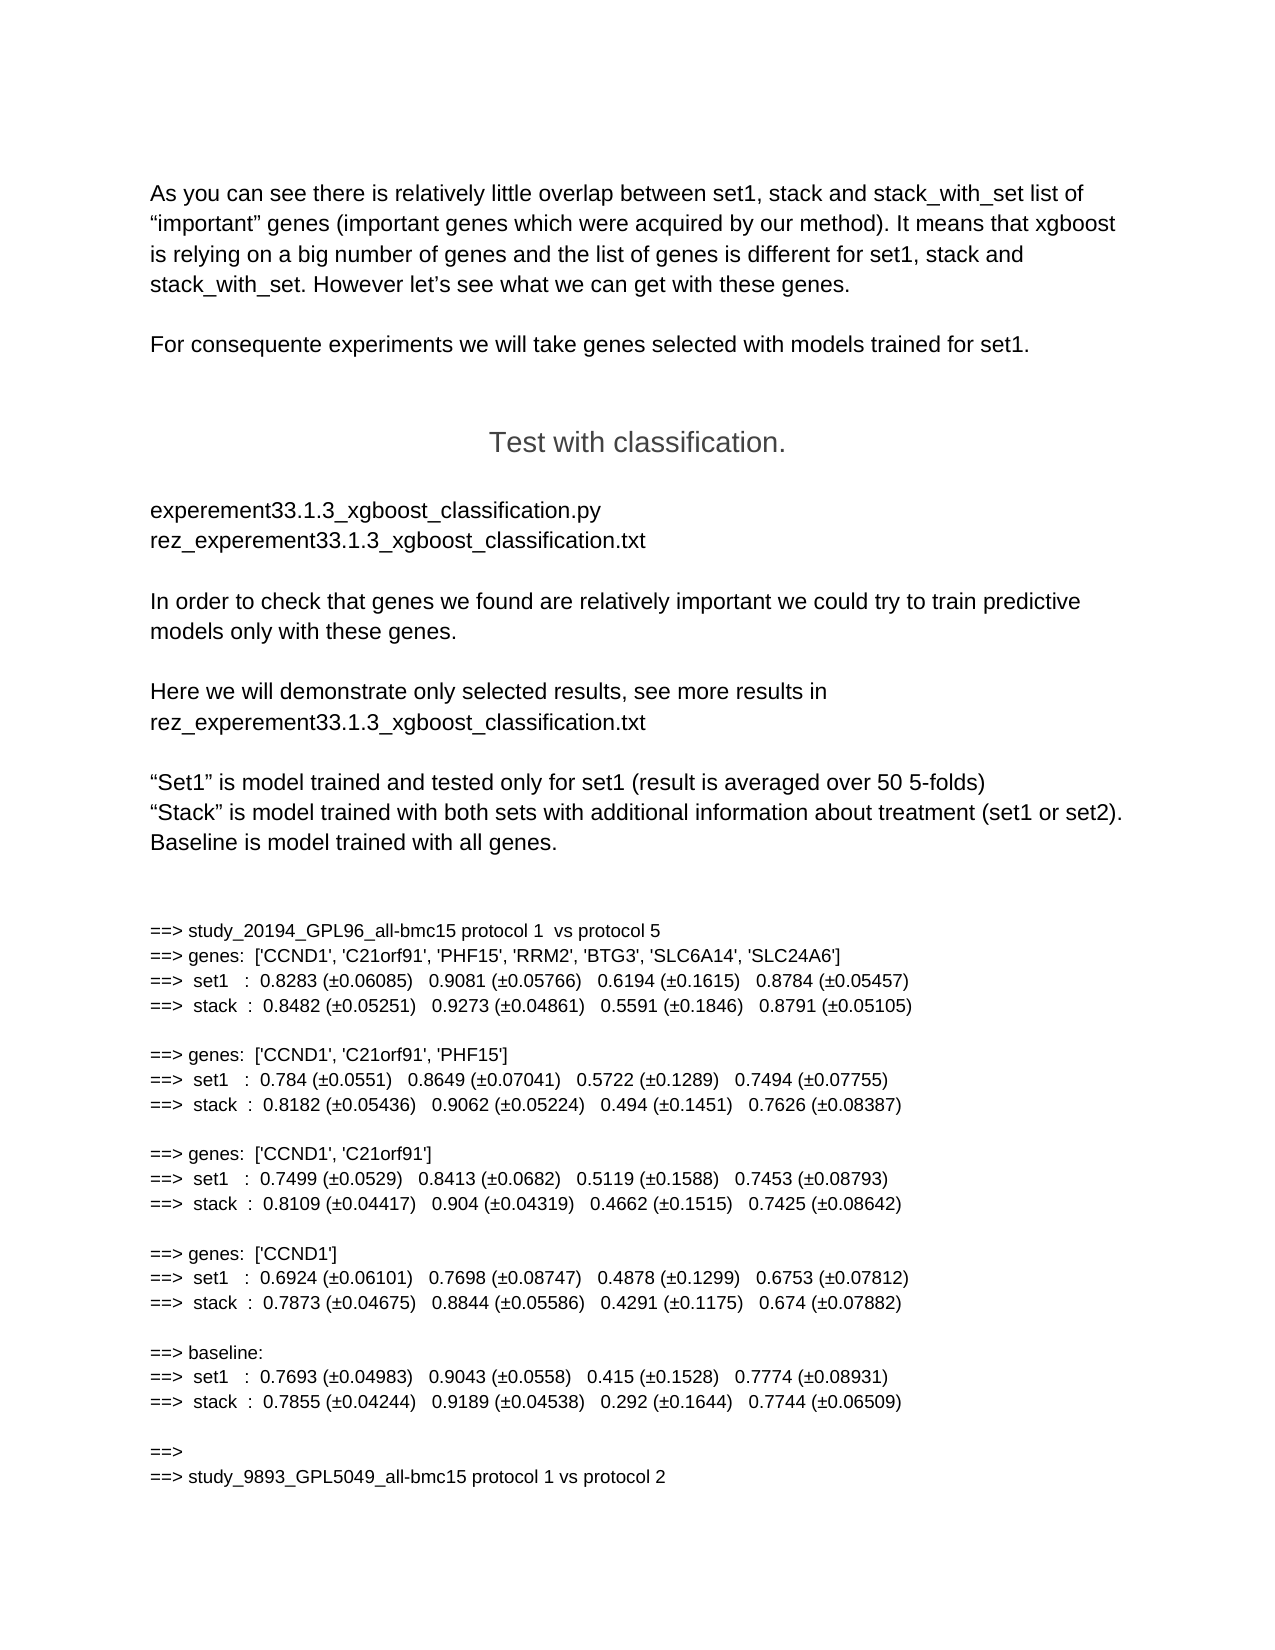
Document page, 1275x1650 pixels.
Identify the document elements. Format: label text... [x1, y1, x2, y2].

text “Stack” is model trained with both sets with additional information about treatment (set1 or set2). [150, 799, 1125, 826]
text “Set1” is model trained and tested only for set1 (result is averaged over 50 5-folds) [150, 769, 1125, 795]
text In order to check that genes we found are relatively important we could try to train predictive models only with these genes. [150, 588, 1125, 644]
text ==> stack : 0.8182 (±0.05436) 0.9062 (±0.05224) 0.494 (±0.1451) 0.7626 (±0.08387) [150, 1093, 1125, 1115]
text ==> baseline: [150, 1341, 1125, 1363]
text ==> stack : 0.8482 (±0.05251) 0.9273 (±0.04861) 0.5591 (±0.1846) 0.8791 (±0.05105) [150, 994, 1125, 1016]
text ==> study_9893_GPL5049_all-bmc15 protocol 1 vs protocol 2 [150, 1465, 1125, 1487]
text ==> study_20194_GPL96_all-bmc15 protocol 1 vs protocol 5 [150, 920, 1125, 942]
text ==> genes: ['CCND1', 'C21orf91', 'PHF15', 'RRM2', 'BTG3', 'SLC6A14', 'SLC24A6'] [150, 945, 1125, 966]
text ==> stack : 0.8109 (±0.04417) 0.904 (±0.04319) 0.4662 (±0.1515) 0.7425 (±0.08642) [150, 1193, 1125, 1214]
text ==> genes: ['CCND1', 'C21orf91', 'PHF15'] [150, 1044, 1125, 1066]
text rez_experement33.1.3_xgboost_classification.txt [150, 527, 1125, 554]
text ==> [150, 1441, 1125, 1462]
subtitle Test with classification. [150, 425, 1125, 458]
text ==> set1 : 0.784 (±0.0551) 0.8649 (±0.07041) 0.5722 (±0.1289) 0.7494 (±0.07755) [150, 1069, 1125, 1090]
text ==> stack : 0.7873 (±0.04675) 0.8844 (±0.05586) 0.4291 (±0.1175) 0.674 (±0.07882) [150, 1292, 1125, 1313]
text ==> set1 : 0.7499 (±0.0529) 0.8413 (±0.0682) 0.5119 (±0.1588) 0.7453 (±0.08793) [150, 1168, 1125, 1189]
text ==> genes: ['CCND1'] [150, 1242, 1125, 1264]
text For consequente experiments we will take genes selected with models trained for set1. [150, 331, 1125, 358]
text As you can see there is relatively little overlap between set1, stack and stack_with_set list of “important” genes (important genes which were acquired by our method). It means that xgboost is relying on a big number of genes and the list of genes is different for set1, stack and stack_with_set. However let’s see what we can get with these genes. [150, 180, 1125, 297]
text Here we will demonstrate only selected results, see more results in rez_experement33.1.3_xgboost_classification.txt [150, 678, 1125, 735]
text ==> set1 : 0.6924 (±0.06101) 0.7698 (±0.08747) 0.4878 (±0.1299) 0.6753 (±0.07812) [150, 1267, 1125, 1289]
text ==> stack : 0.7855 (±0.04244) 0.9189 (±0.04538) 0.292 (±0.1644) 0.7744 (±0.06509) [150, 1391, 1125, 1413]
text ==> set1 : 0.7693 (±0.04983) 0.9043 (±0.0558) 0.415 (±0.1528) 0.7774 (±0.08931) [150, 1366, 1125, 1388]
text Baseline is model trained with all genes. [150, 829, 1125, 856]
text ==> genes: ['CCND1', 'C21orf91'] [150, 1143, 1125, 1165]
text experement33.1.3_xgboost_classification.py [150, 497, 1125, 523]
text ==> set1 : 0.8283 (±0.06085) 0.9081 (±0.05766) 0.6194 (±0.1615) 0.8784 (±0.05457) [150, 969, 1125, 991]
